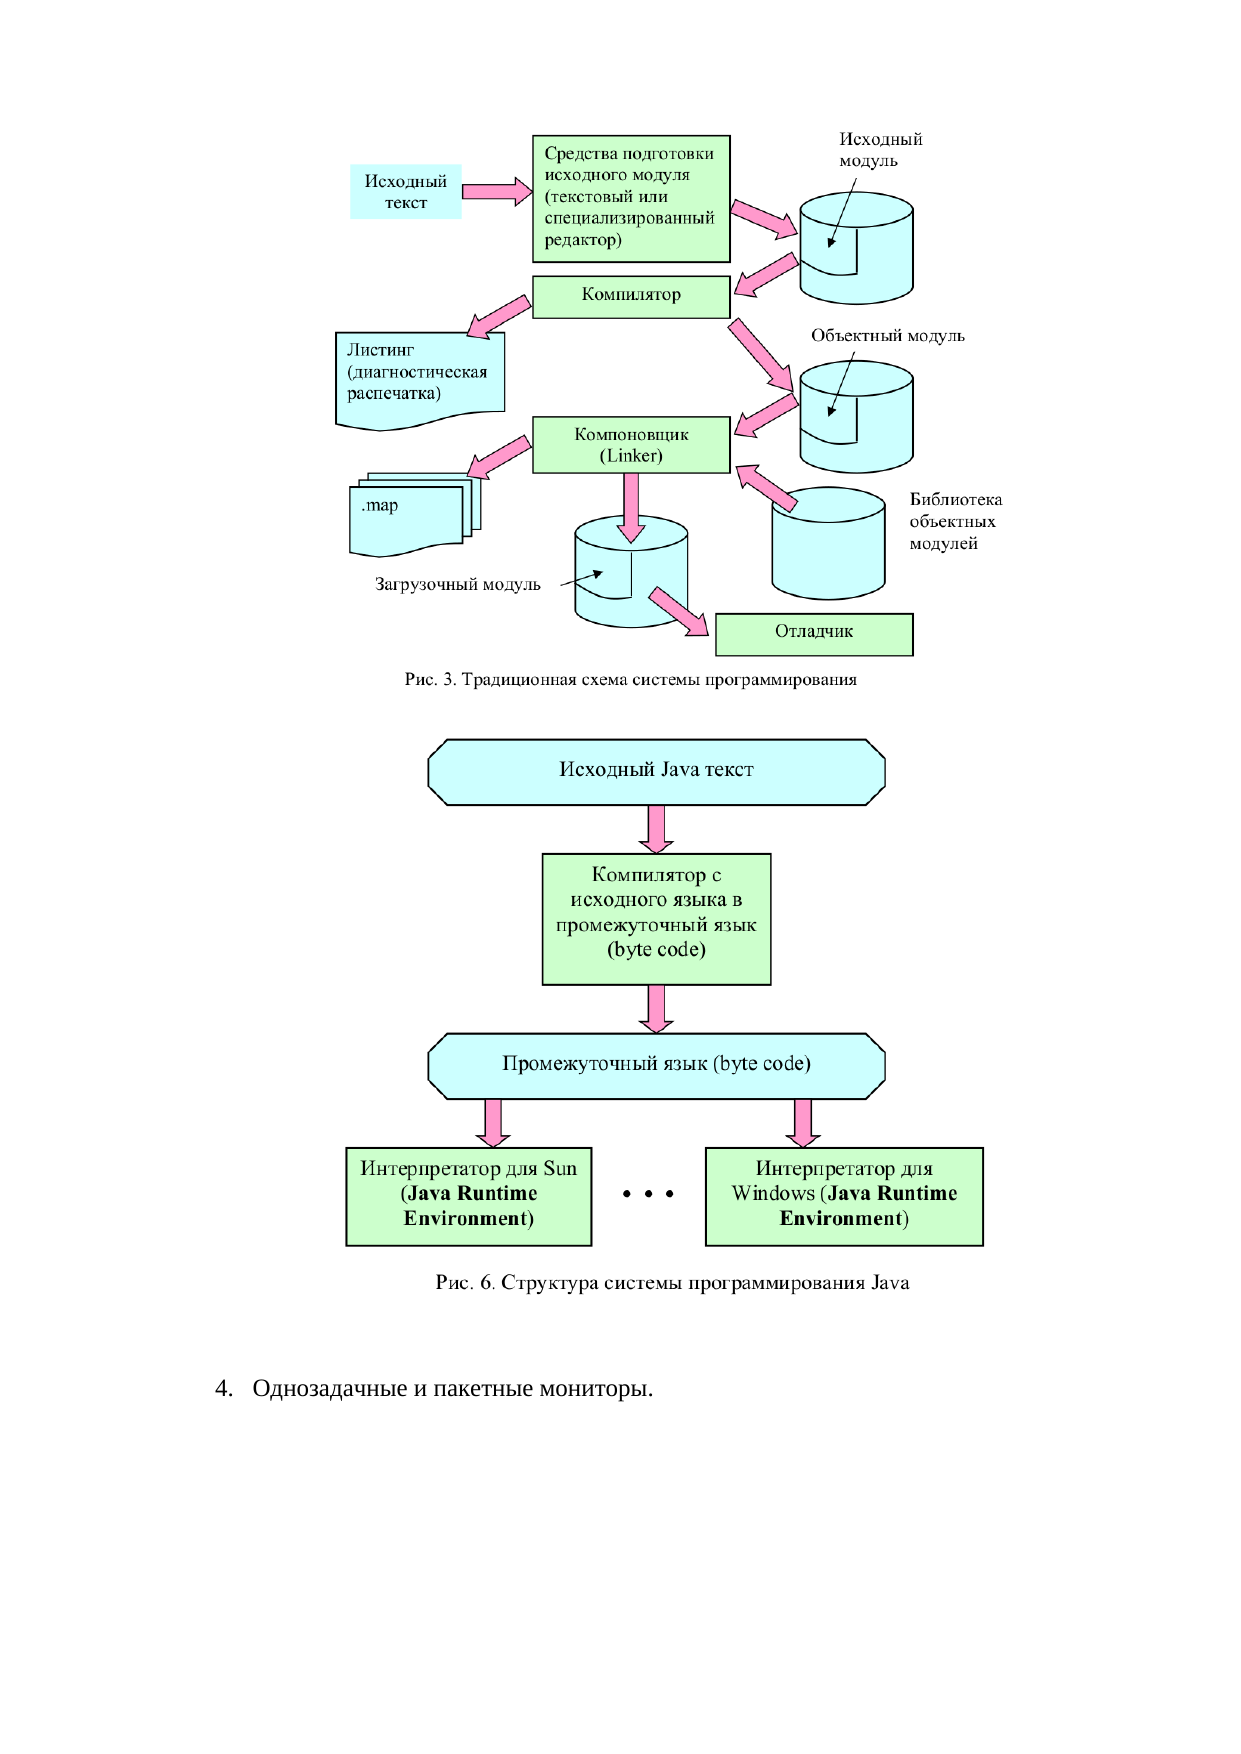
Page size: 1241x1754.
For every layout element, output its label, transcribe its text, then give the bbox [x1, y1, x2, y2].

list Однозадачные и пакетные мониторы. [215, 1373, 1152, 1402]
picture [322, 118, 1007, 696]
picture [337, 724, 992, 1316]
